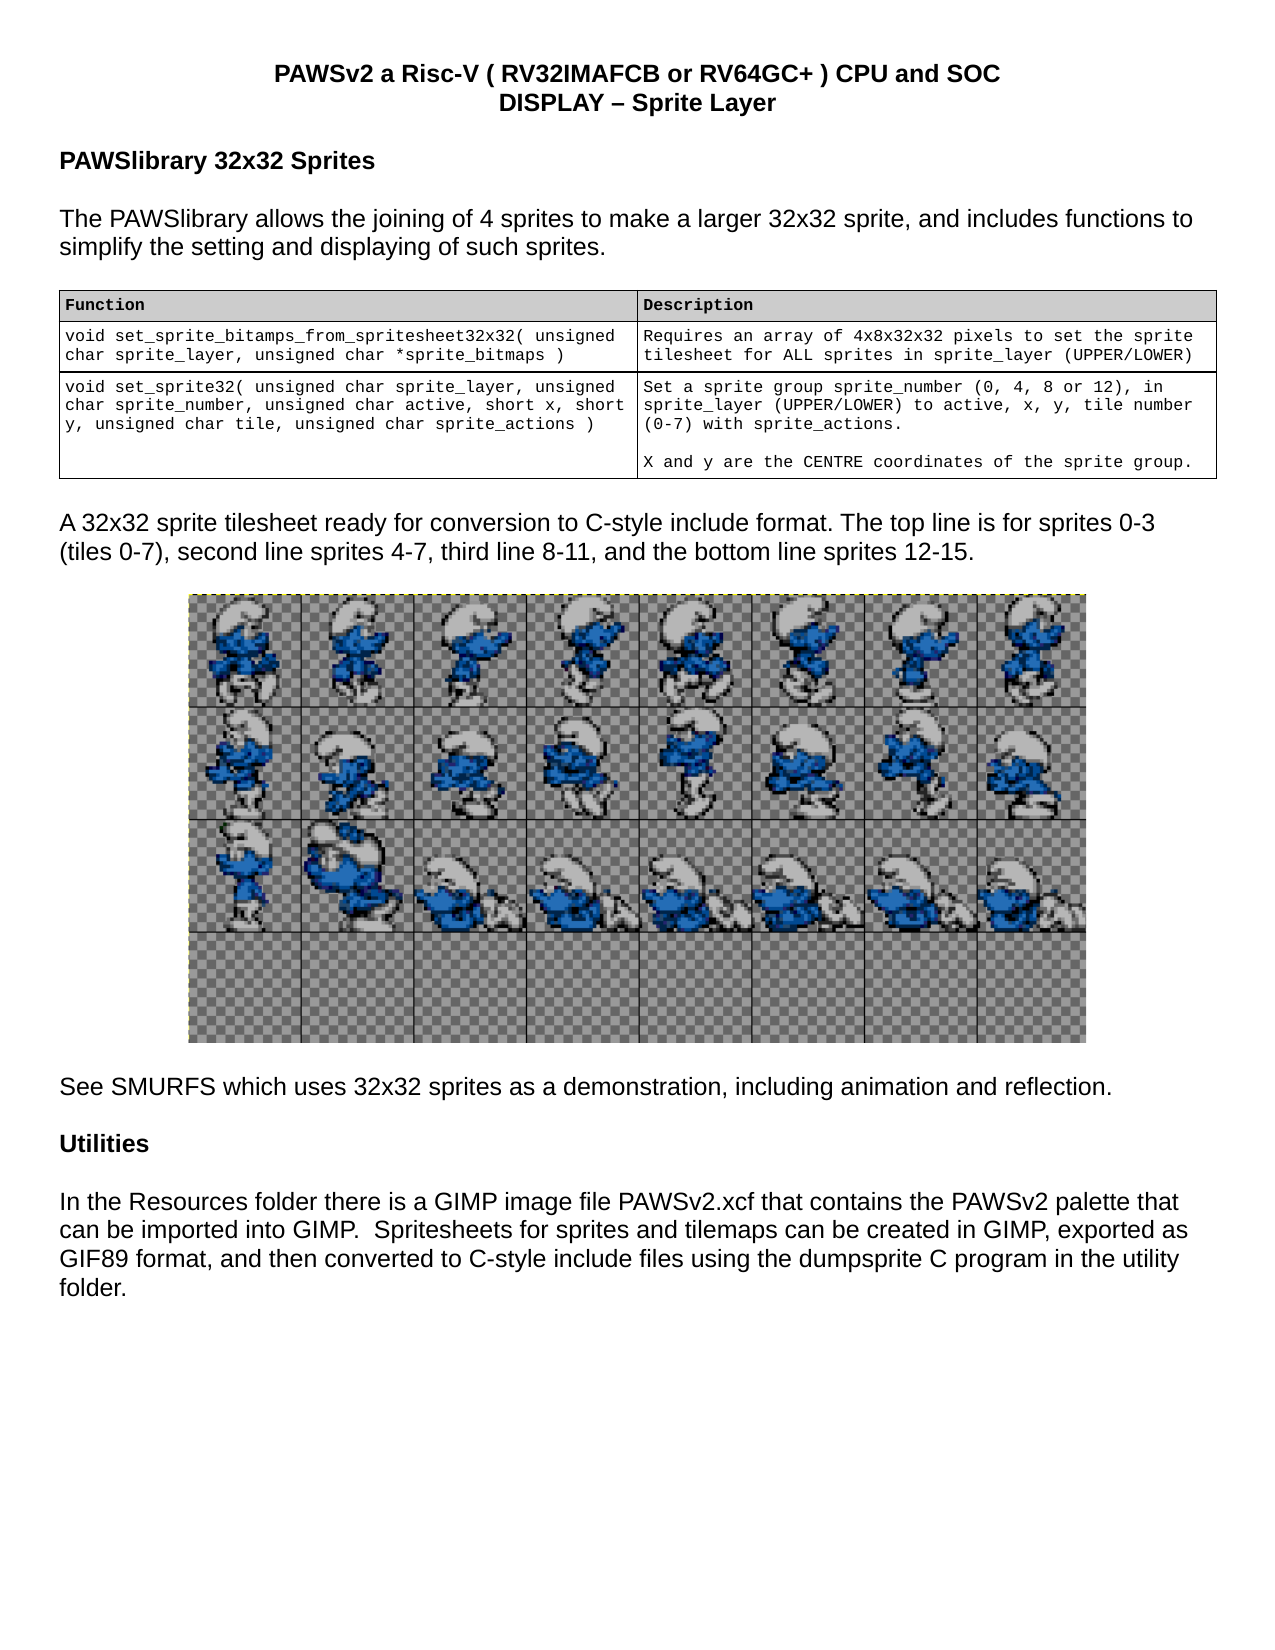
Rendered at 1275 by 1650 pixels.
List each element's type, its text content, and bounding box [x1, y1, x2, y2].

picture [188, 594, 1087, 1043]
text The PAWSlibrary allows the joining of 4 sprites to make a larger 32x32 sprite, and includes functions to simplify the setting and displaying of such sprites. [59, 203, 1216, 261]
table_cell Set a sprite group sprite_number (0, 4, 8 or 12), in sprite_layer (UPPER/LOWER) to active, x, y, tile number (0-7) with sprite_actions. X and y are the CENTRE coordinates of the sprite group. [638, 373, 1216, 478]
table_header Description [638, 291, 1216, 321]
table_cell void set_sprite_bitamps_from_spritesheet32x32( unsigned char sprite_layer, unsigned char *sprite_bitmaps ) [60, 322, 637, 371]
table_cell Requires an array of 4x8x32x32 pixels to set the sprite tilesheet for ALL sprites in sprite_layer (UPPER/LOWER) [638, 322, 1216, 371]
text Utilities [59, 1129, 1216, 1158]
text A 32x32 sprite tilesheet ready for conversion to C-style include format. The top line is for sprites 0-3 (tiles 0-7), second line sprites 4-7, third line 8-11, and the bottom line sprites 12-15. [59, 508, 1216, 565]
text In the Resources folder there is a GIMP image file PAWSv2.xcf that contains the PAWSv2 palette that can be imported into GIMP. Spritesheets for sprites and tilemaps can be created in GIMP, exported as GIF89 format, and then converted to C-style include files using the dumpsprite C program in the utility folder. [59, 1187, 1216, 1302]
table_cell void set_sprite32( unsigned char sprite_layer, unsigned char sprite_number, unsigned char active, short x, short y, unsigned char tile, unsigned char sprite_actions ) [60, 373, 637, 478]
text See SMURFS which uses 32x32 sprites as a demonstration, including animation and reflection. [59, 1072, 1216, 1101]
table_header Function [60, 291, 637, 321]
text PAWSlibrary 32x32 Sprites [59, 146, 1216, 175]
